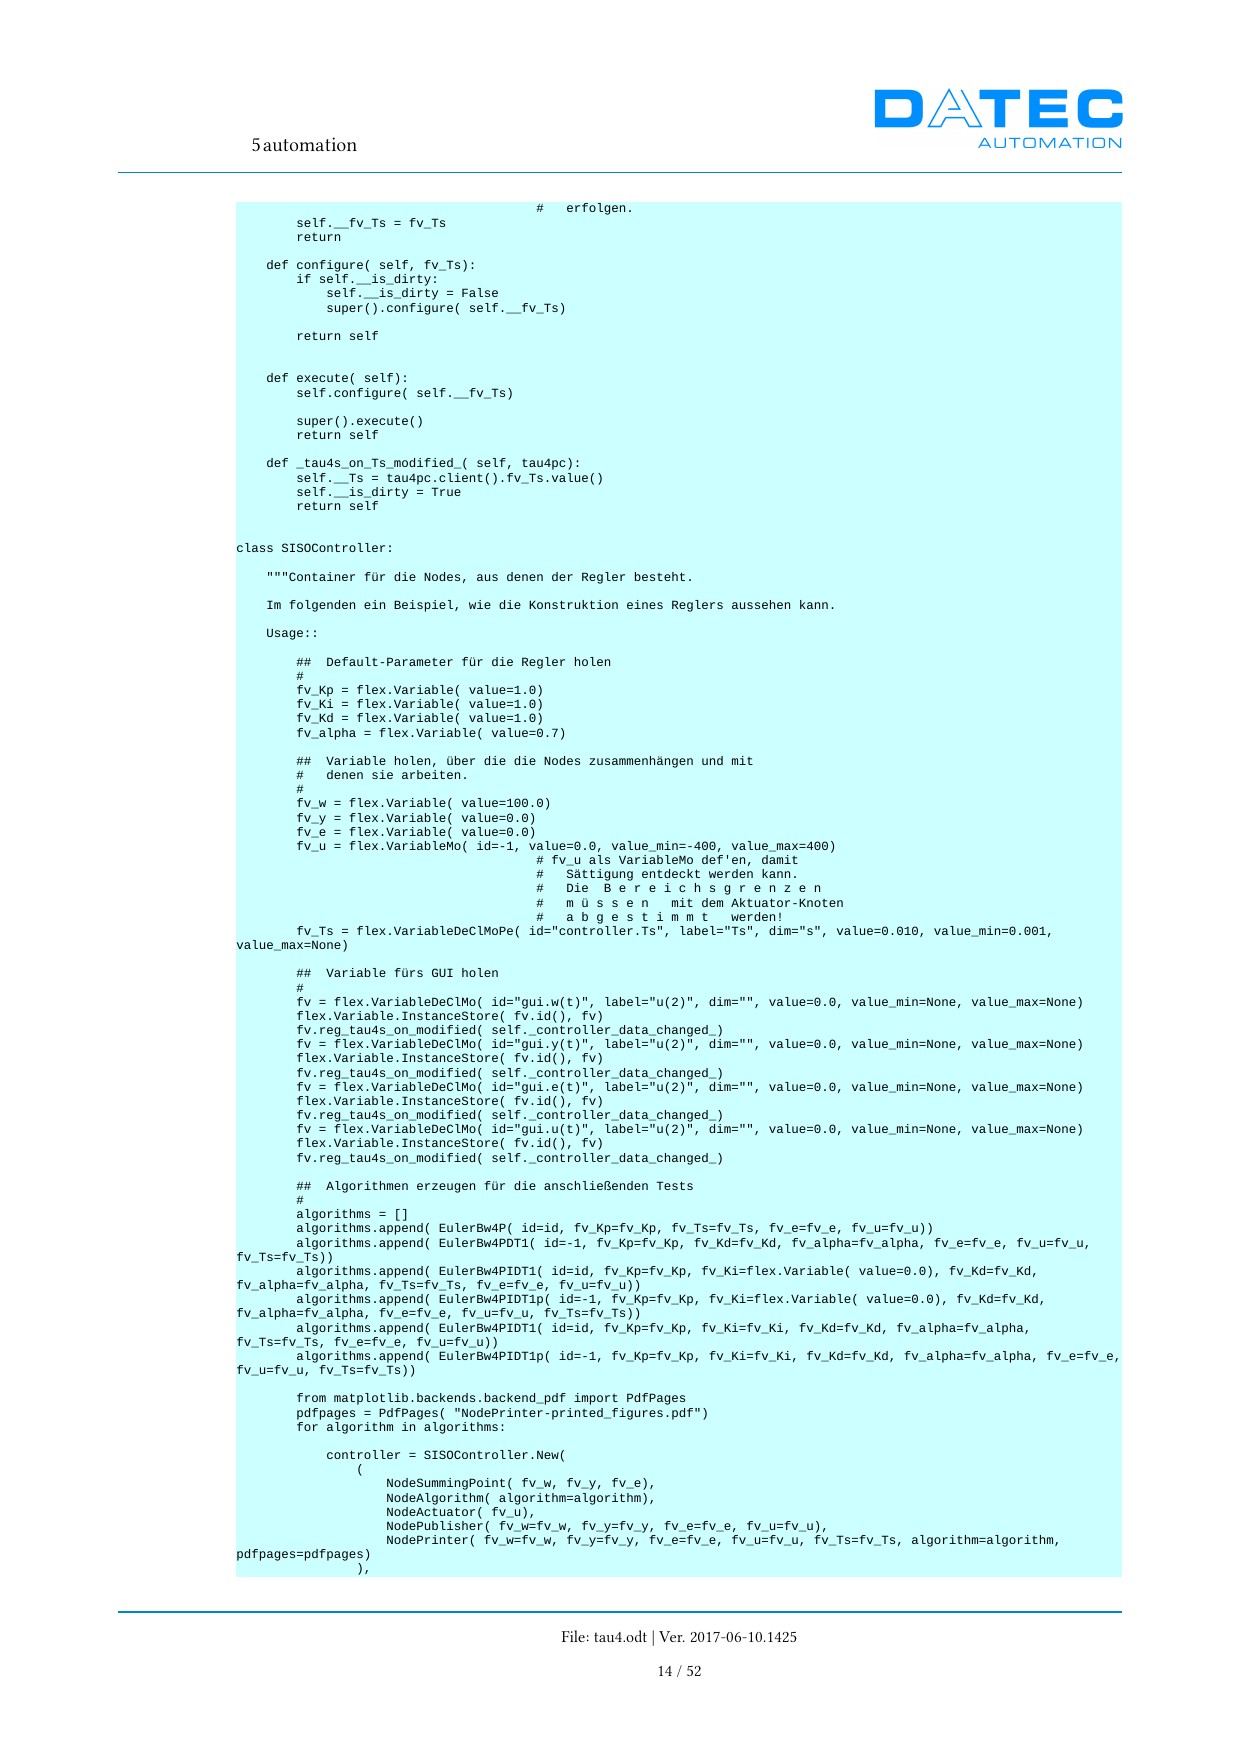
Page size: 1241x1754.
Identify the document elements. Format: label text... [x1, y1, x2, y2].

text # denen sie arbeiten. [236, 769, 1122, 783]
text for algorithm in algorithms: [236, 1421, 1122, 1435]
text return [236, 231, 1122, 245]
text # Sättigung entdeckt werden kann. [236, 868, 1122, 882]
text """Container für die Nodes, aus denen der Regler besteht. [236, 571, 1122, 585]
text flex.Variable.InstanceStore( fv.id(), fv) [236, 1052, 1122, 1067]
text def configure( self, fv_Ts): [236, 259, 1122, 273]
text self.configure( self.__fv_Ts) [236, 387, 1122, 401]
text ## Default-Parameter für die Regler holen [236, 656, 1122, 670]
text self.__is_dirty = False [236, 287, 1122, 302]
text flex.Variable.InstanceStore( fv.id(), fv) [236, 1010, 1122, 1024]
text # m ü s s e n mit dem Aktuator-Knoten [236, 897, 1122, 911]
text # [236, 783, 1122, 797]
text def execute( self): [236, 372, 1122, 387]
text fv = flex.VariableDeClMo( id="gui.w(t)", label="u(2)", dim="", value=0.0, value_min=None, value_max=None) [236, 996, 1122, 1010]
text fv_w = flex.Variable( value=100.0) [236, 797, 1122, 812]
text fv_alpha = flex.Variable( value=0.7) [236, 727, 1122, 741]
text algorithms.append( EulerBw4PIDT1p( id=-1, fv_Kp=fv_Kp, fv_Ki=fv_Ki, fv_Kd=fv_Kd, fv_alpha=fv_alpha, fv_e=fv_e, fv_u=fv_u, fv_Ts=fv_Ts)) [236, 1350, 1122, 1378]
text Im folgenden ein Beispiel, wie die Konstruktion eines Reglers aussehen kann. [236, 599, 1122, 613]
text return self [236, 330, 1122, 344]
text fv_Ki = flex.Variable( value=1.0) [236, 698, 1122, 712]
text # [236, 982, 1122, 996]
text super().configure( self.__fv_Ts) [236, 302, 1122, 316]
text self.__fv_Ts = fv_Ts [236, 217, 1122, 231]
text return self [236, 500, 1122, 514]
text NodeActuator( fv_u), [236, 1506, 1122, 1520]
text fv = flex.VariableDeClMo( id="gui.e(t)", label="u(2)", dim="", value=0.0, value_min=None, value_max=None) [236, 1081, 1122, 1095]
text # a b g e s t i m m t werden! [236, 911, 1122, 925]
text algorithms = [] [236, 1208, 1122, 1222]
text fv.reg_tau4s_on_modified( self._controller_data_changed_) [236, 1024, 1122, 1038]
text from matplotlib.backends.backend_pdf import PdfPages [236, 1392, 1122, 1407]
text NodeAlgorithm( algorithm=algorithm), [236, 1492, 1122, 1506]
text fv_Kd = flex.Variable( value=1.0) [236, 712, 1122, 727]
text super().execute() [236, 415, 1122, 429]
text ## Variable holen, über die die Nodes zusammenhängen und mit [236, 755, 1122, 769]
text fv.reg_tau4s_on_modified( self._controller_data_changed_) [236, 1067, 1122, 1081]
text self.__is_dirty = True [236, 486, 1122, 500]
text NodePublisher( fv_w=fv_w, fv_y=fv_y, fv_e=fv_e, fv_u=fv_u), [236, 1520, 1122, 1534]
text # erfolgen. [236, 202, 1122, 217]
text fv_Ts = flex.VariableDeClMoPe( id="controller.Ts", label="Ts", dim="s", value=0.010, value_min=0.001, value_max=None) [236, 925, 1122, 953]
text if self.__is_dirty: [236, 273, 1122, 287]
text fv = flex.VariableDeClMo( id="gui.y(t)", label="u(2)", dim="", value=0.0, value_min=None, value_max=None) [236, 1038, 1122, 1052]
text NodeSummingPoint( fv_w, fv_y, fv_e), [236, 1477, 1122, 1492]
text pdfpages = PdfPages( "NodePrinter-printed_figures.pdf") [236, 1407, 1122, 1421]
text def _tau4s_on_Ts_modified_( self, tau4pc): [236, 457, 1122, 472]
text algorithms.append( EulerBw4PIDT1( id=id, fv_Kp=fv_Kp, fv_Ki=flex.Variable( value=0.0), fv_Kd=fv_Kd, fv_alpha=fv_alpha, fv_Ts=fv_Ts, fv_e=fv_e, fv_u=fv_u)) [236, 1265, 1122, 1293]
text flex.Variable.InstanceStore( fv.id(), fv) [236, 1095, 1122, 1109]
text fv.reg_tau4s_on_modified( self._controller_data_changed_) [236, 1152, 1122, 1166]
text algorithms.append( EulerBw4PDT1( id=-1, fv_Kp=fv_Kp, fv_Kd=fv_Kd, fv_alpha=fv_alpha, fv_e=fv_e, fv_u=fv_u, fv_Ts=fv_Ts)) [236, 1237, 1122, 1265]
picture [874, 88, 1123, 148]
text algorithms.append( EulerBw4P( id=id, fv_Kp=fv_Kp, fv_Ts=fv_Ts, fv_e=fv_e, fv_u=fv_u)) [236, 1222, 1122, 1237]
text algorithms.append( EulerBw4PIDT1( id=id, fv_Kp=fv_Kp, fv_Ki=fv_Ki, fv_Kd=fv_Kd, fv_alpha=fv_alpha, fv_Ts=fv_Ts, fv_e=fv_e, fv_u=fv_u)) [236, 1322, 1122, 1350]
text fv_u = flex.VariableMo( id=-1, value=0.0, value_min=-400, value_max=400) [236, 840, 1122, 854]
text NodePrinter( fv_w=fv_w, fv_y=fv_y, fv_e=fv_e, fv_u=fv_u, fv_Ts=fv_Ts, algorithm=algorithm, pdfpages=pdfpages) [236, 1534, 1122, 1562]
text fv_e = flex.Variable( value=0.0) [236, 826, 1122, 840]
text controller = SISOController.New( [236, 1449, 1122, 1463]
text # fv_u als VariableMo def'en, damit [236, 854, 1122, 868]
text return self [236, 429, 1122, 443]
text fv = flex.VariableDeClMo( id="gui.u(t)", label="u(2)", dim="", value=0.0, value_min=None, value_max=None) [236, 1123, 1122, 1137]
text ## Variable fürs GUI holen [236, 967, 1122, 982]
text fv.reg_tau4s_on_modified( self._controller_data_changed_) [236, 1109, 1122, 1123]
text ), [236, 1562, 1122, 1577]
text self.__Ts = tau4pc.client().fv_Ts.value() [236, 472, 1122, 486]
text # [236, 670, 1122, 684]
text fv_y = flex.Variable( value=0.0) [236, 812, 1122, 826]
text # Die B e r e i c h s g r e n z e n [236, 882, 1122, 897]
text ## Algorithmen erzeugen für die anschließenden Tests [236, 1180, 1122, 1194]
text ( [236, 1463, 1122, 1477]
text flex.Variable.InstanceStore( fv.id(), fv) [236, 1137, 1122, 1152]
text class SISOController: [236, 542, 1122, 557]
text # [236, 1194, 1122, 1208]
text algorithms.append( EulerBw4PIDT1p( id=-1, fv_Kp=fv_Kp, fv_Ki=flex.Variable( value=0.0), fv_Kd=fv_Kd, fv_alpha=fv_alpha, fv_e=fv_e, fv_u=fv_u, fv_Ts=fv_Ts)) [236, 1293, 1122, 1322]
text fv_Kp = flex.Variable( value=1.0) [236, 684, 1122, 698]
text Usage:: [236, 627, 1122, 642]
